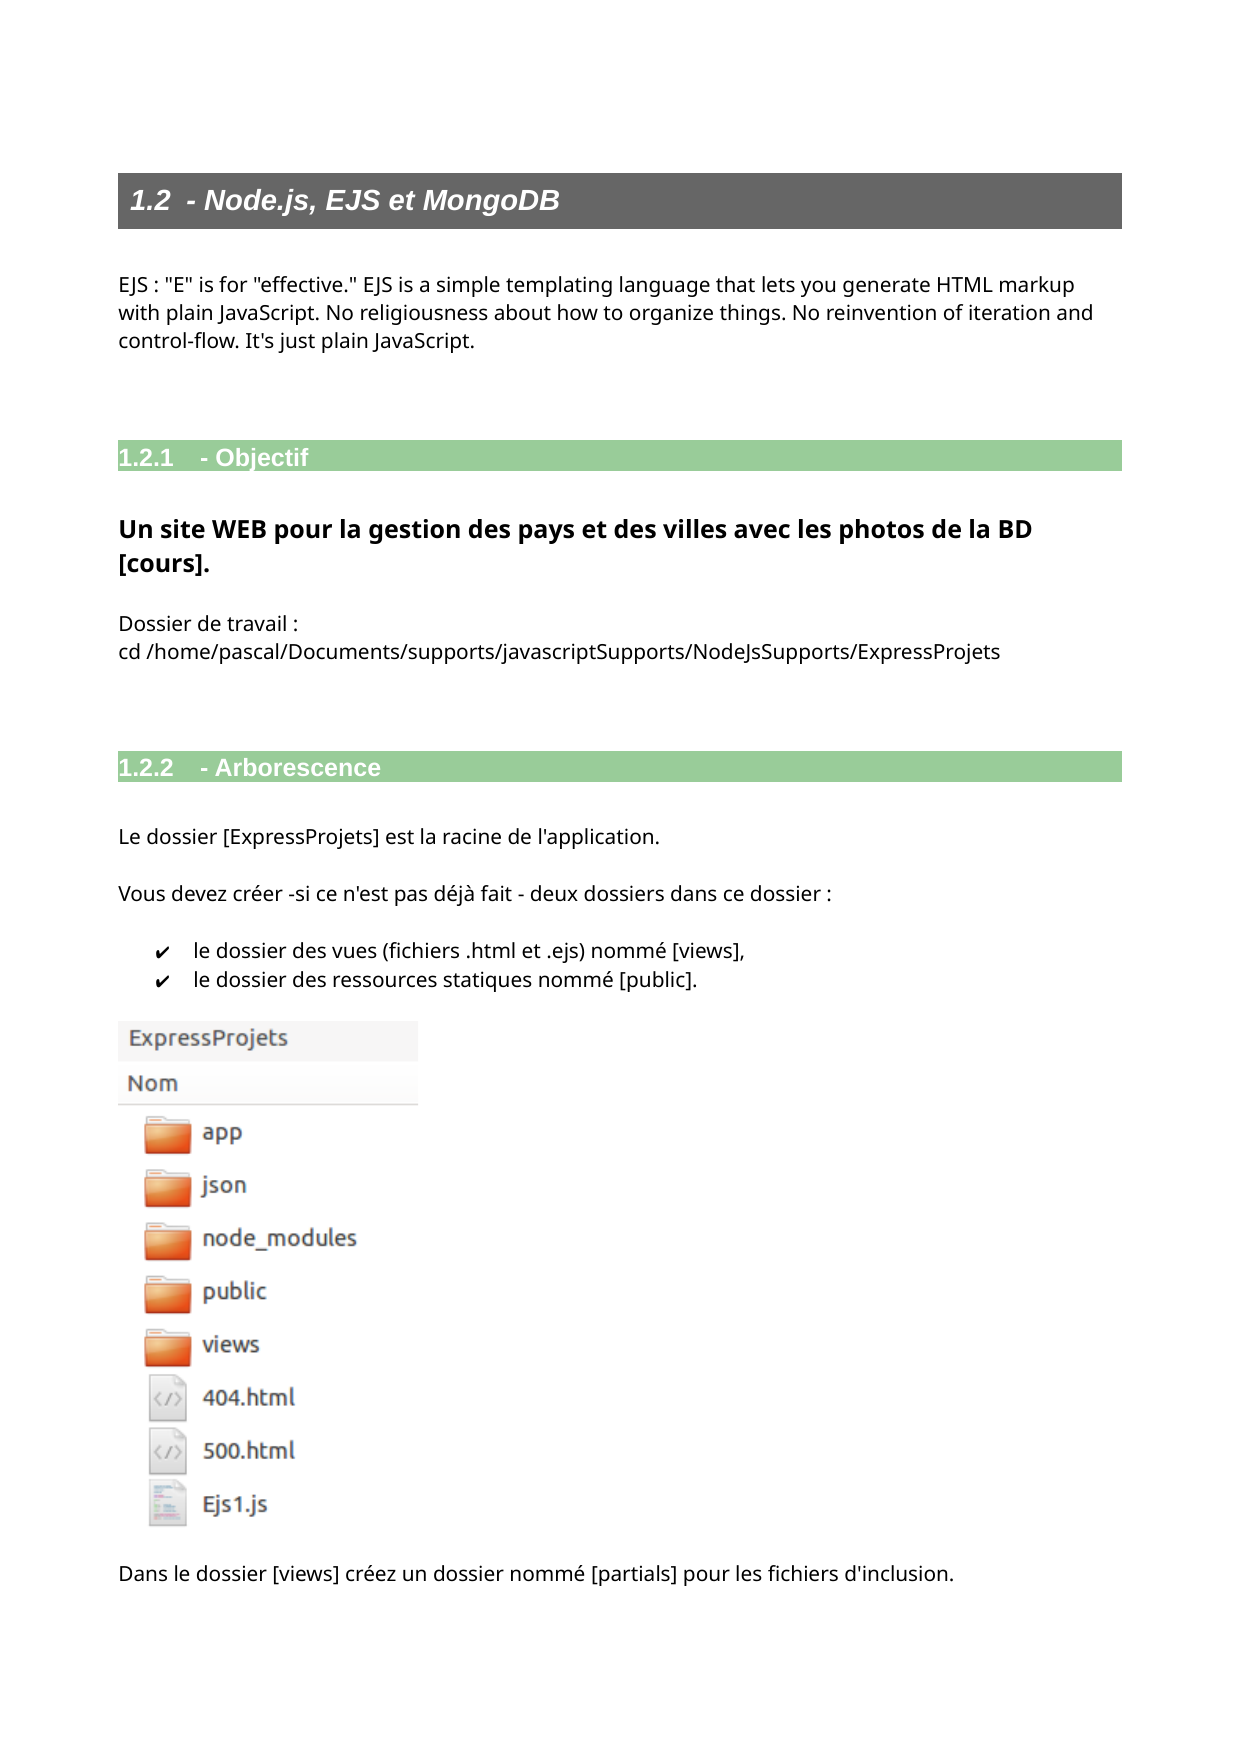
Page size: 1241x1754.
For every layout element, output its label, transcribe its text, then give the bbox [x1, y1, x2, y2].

list le dossier des ressources statiques nommé [public]. [156, 965, 1122, 993]
subtitle - Arborescence [118, 753, 1122, 782]
text Dans le dossier [views] créez un dossier nommé [partials] pour les fichiers d'inclusion. [118, 1559, 1122, 1588]
list le dossier des vues (fichiers .html et .ejs) nommé [views], [156, 936, 1122, 965]
text EJS : "E" is for "effective." EJS is a simple templating language that lets you generate HTML markup with plain JavaScript. No religiousness about how to organize things. No reinvention of iteration and control-flow. It's just plain JavaScript. [118, 270, 1122, 355]
picture [118, 1021, 419, 1531]
text cd /home/pascal/Documents/supports/javascriptSupports/NodeJsSupports/ExpressProjets [118, 637, 1122, 666]
subtitle - Node.js, EJS et MongoDB [118, 173, 1122, 229]
text Dossier de travail : [118, 609, 1122, 637]
text Le dossier [ExpressProjets] est la racine de l'application. [118, 822, 1122, 851]
subtitle - Objectif [118, 443, 1122, 471]
text Vous devez créer -si ce n'est pas déjà fait - deux dossiers dans ce dossier : [118, 879, 1122, 908]
text Un site WEB pour la gestion des pays et des villes avec les photos de la BD [cours]. [118, 512, 1122, 580]
